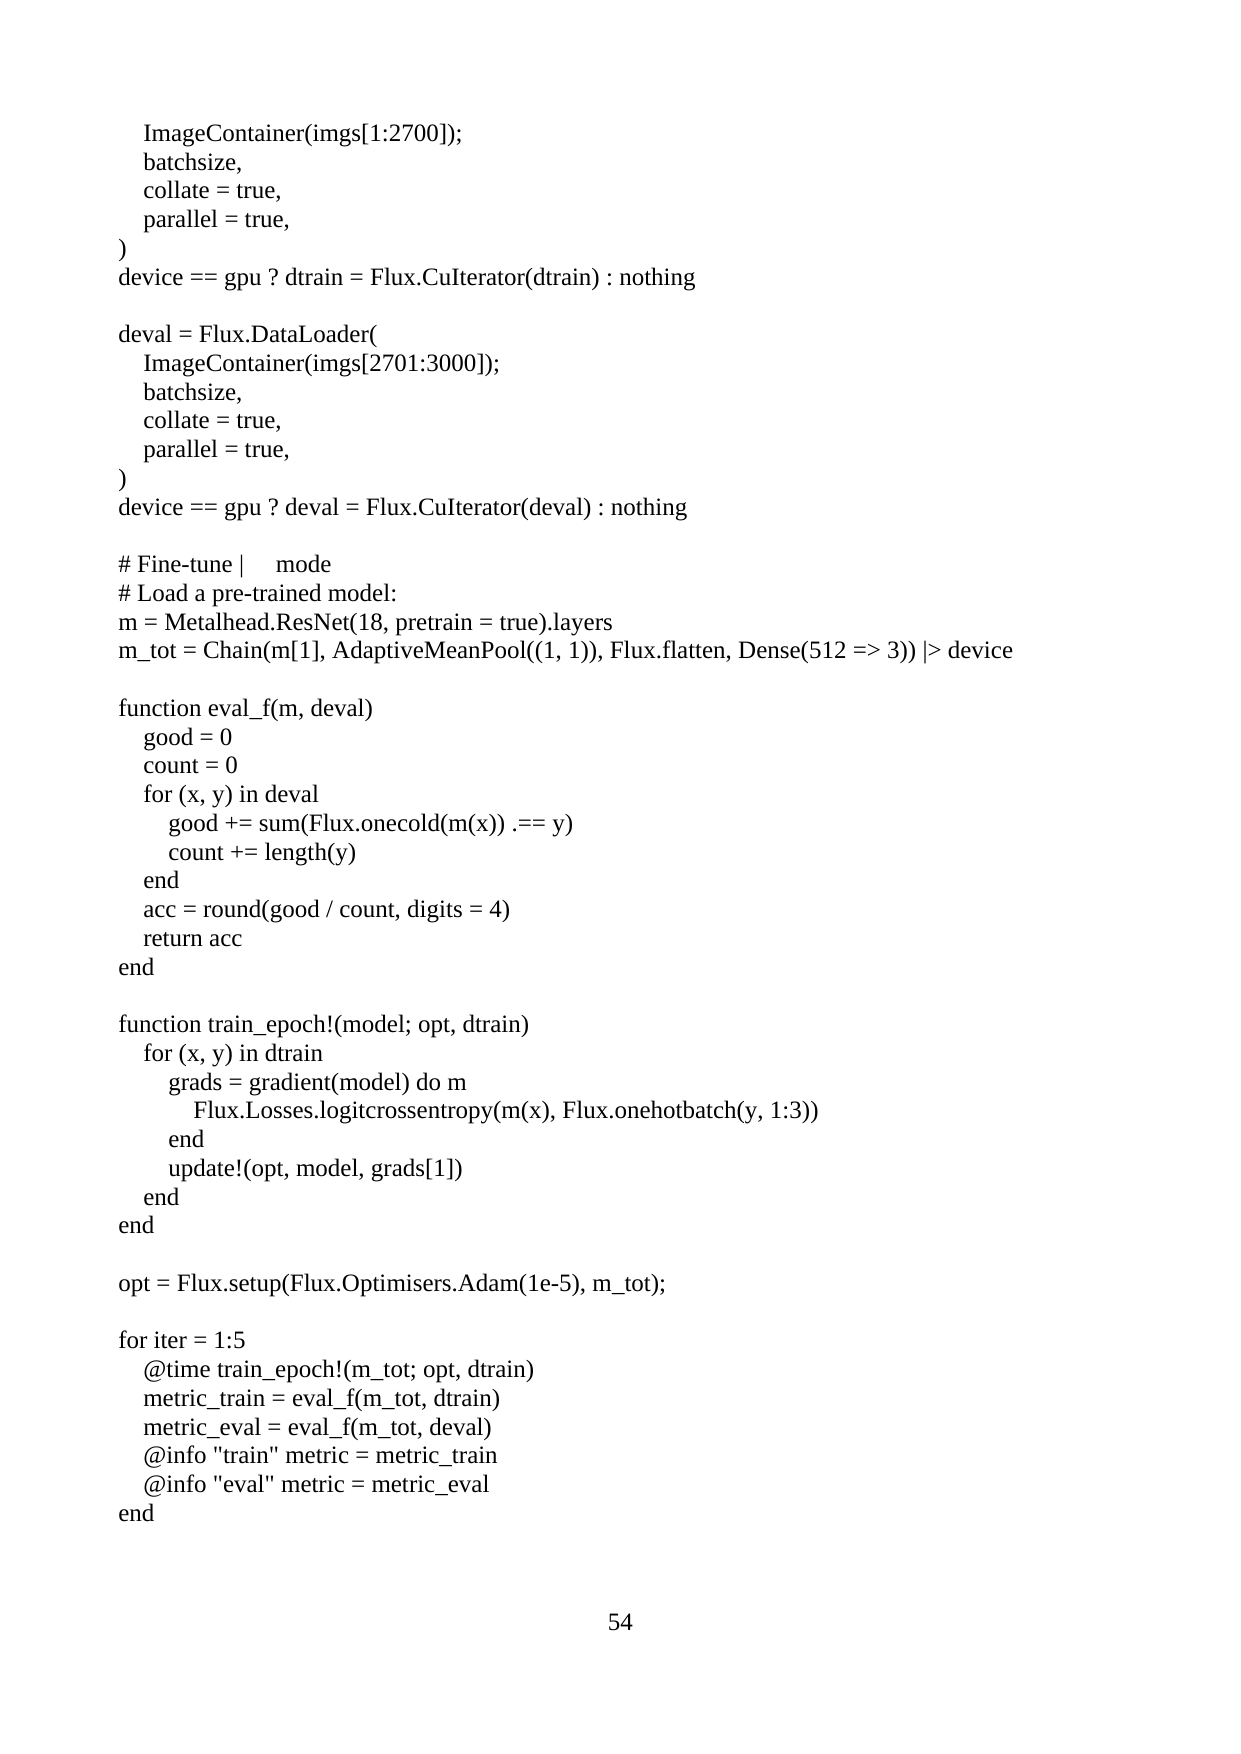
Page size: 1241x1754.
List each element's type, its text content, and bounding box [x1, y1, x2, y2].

text @info "train" metric = metric_train [118, 1441, 1122, 1469]
text function eval_f(m, deval) [118, 693, 1122, 722]
text collate = true, [118, 406, 1122, 434]
text parallel = true, [118, 204, 1122, 233]
text # Fine-tune | 🐢 mode [118, 549, 1122, 578]
text batchsize, [118, 377, 1122, 406]
text device == gpu ? deval = Flux.CuIterator(deval) : nothing [118, 492, 1122, 521]
text ImageContainer(imgs[2701:3000]); [118, 348, 1122, 377]
text update!(opt, model, grads[1]) [118, 1153, 1122, 1182]
text collate = true, [118, 176, 1122, 204]
text end [118, 1124, 1122, 1153]
text ImageContainer(imgs[1:2700]); [118, 118, 1122, 147]
text end [118, 1498, 1122, 1527]
text for (x, y) in dtrain [118, 1038, 1122, 1067]
text ) [118, 463, 1122, 492]
text count += length(y) [118, 837, 1122, 866]
text metric_train = eval_f(m_tot, dtrain) [118, 1383, 1122, 1412]
text good += sum(Flux.onecold(m(x)) .== y) [118, 808, 1122, 837]
text end [118, 1182, 1122, 1211]
text opt = Flux.setup(Flux.Optimisers.Adam(1e-5), m_tot); [118, 1268, 1122, 1297]
text ) [118, 233, 1122, 262]
text grads = gradient(model) do m [118, 1067, 1122, 1096]
text @info "eval" metric = metric_eval [118, 1469, 1122, 1498]
text good = 0 [118, 722, 1122, 751]
text metric_eval = eval_f(m_tot, deval) [118, 1412, 1122, 1441]
text for iter = 1:5 [118, 1326, 1122, 1354]
text for (x, y) in deval [118, 779, 1122, 808]
text deval = Flux.DataLoader( [118, 319, 1122, 348]
text acc = round(good / count, digits = 4) [118, 894, 1122, 923]
text @time train_epoch!(m_tot; opt, dtrain) [118, 1354, 1122, 1383]
text device == gpu ? dtrain = Flux.CuIterator(dtrain) : nothing [118, 262, 1122, 291]
text count = 0 [118, 751, 1122, 779]
text end [118, 1211, 1122, 1239]
text function train_epoch!(model; opt, dtrain) [118, 1009, 1122, 1038]
text parallel = true, [118, 434, 1122, 463]
text # Load a pre-trained model: [118, 578, 1122, 607]
text m_tot = Chain(m[1], AdaptiveMeanPool((1, 1)), Flux.flatten, Dense(512 => 3)) |> device [118, 636, 1122, 664]
text batchsize, [118, 147, 1122, 176]
text m = Metalhead.ResNet(18, pretrain = true).layers [118, 607, 1122, 636]
text end [118, 952, 1122, 981]
text return acc [118, 923, 1122, 952]
text end [118, 866, 1122, 894]
text Flux.Losses.logitcrossentropy(m(x), Flux.onehotbatch(y, 1:3)) [118, 1096, 1122, 1124]
